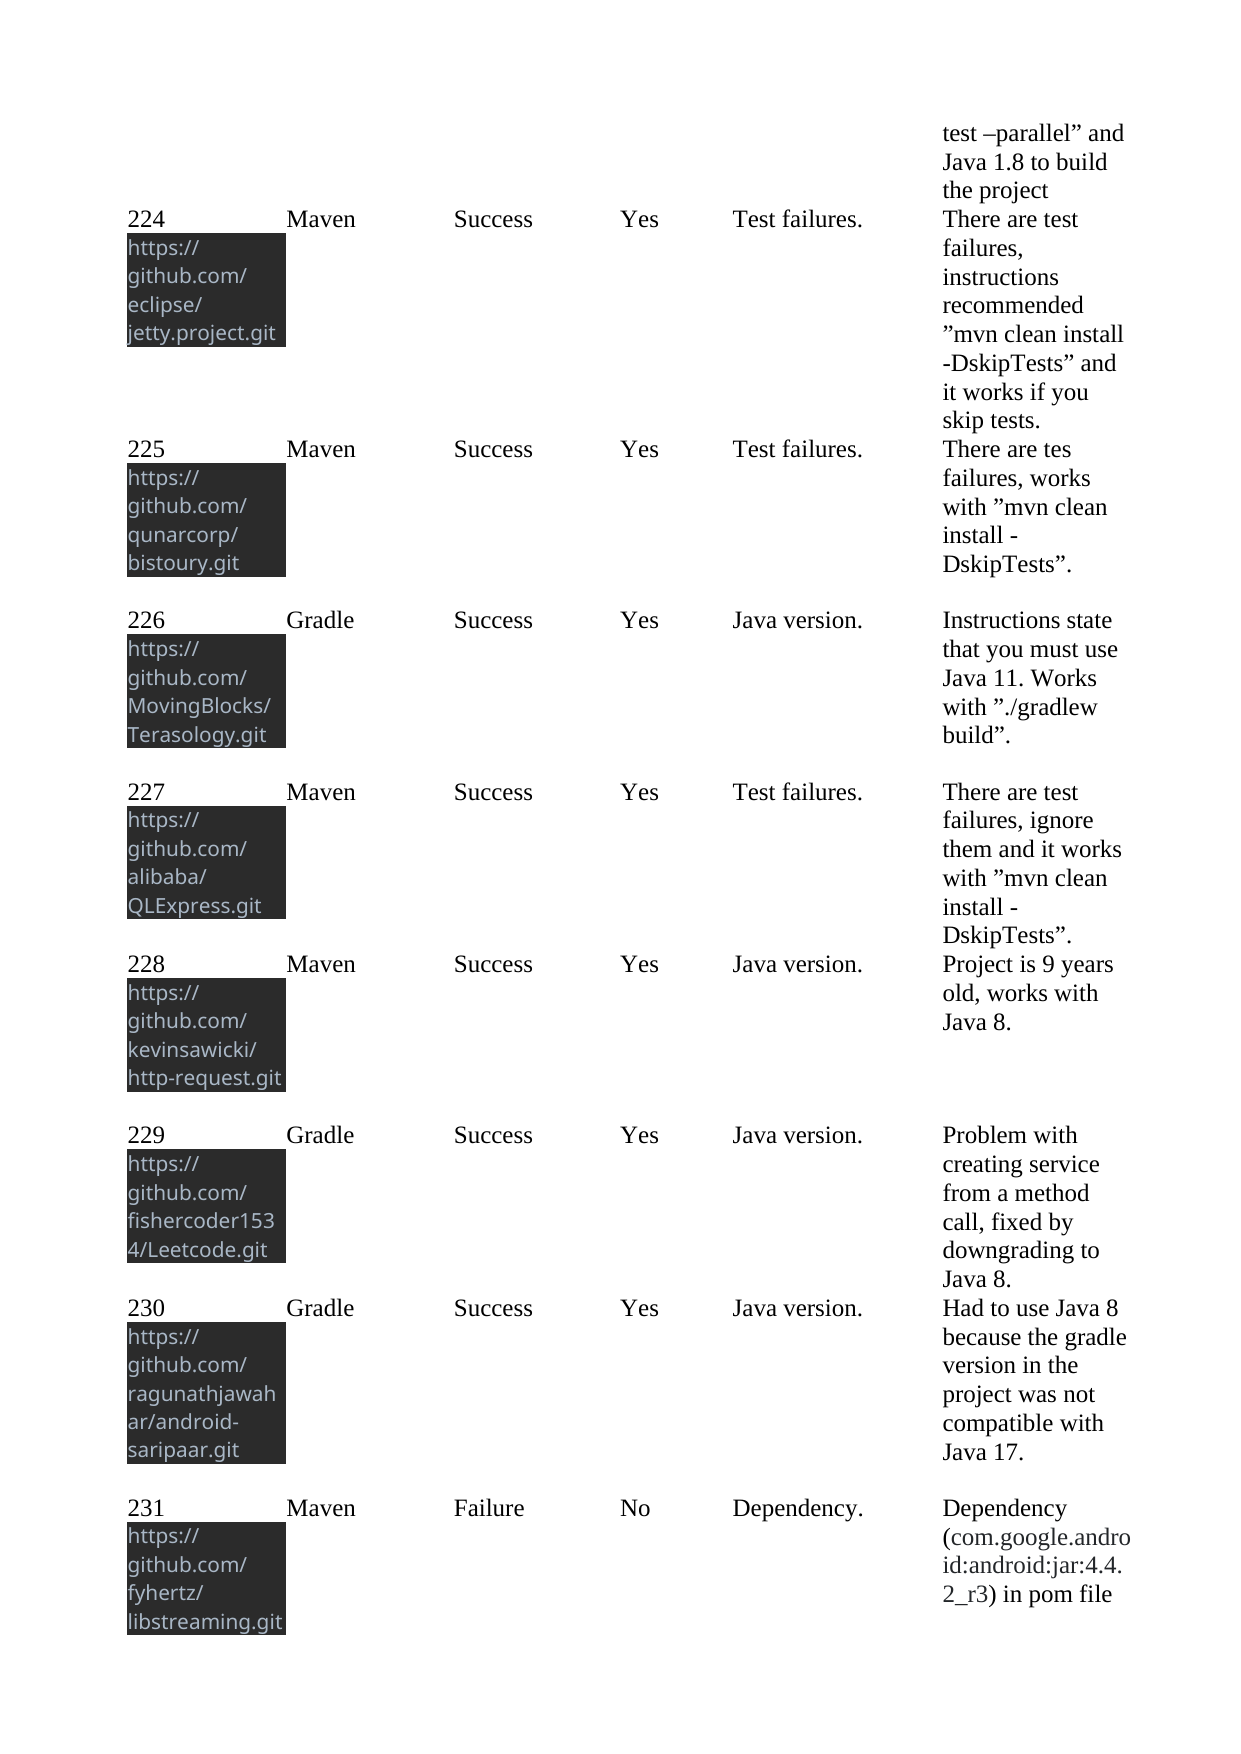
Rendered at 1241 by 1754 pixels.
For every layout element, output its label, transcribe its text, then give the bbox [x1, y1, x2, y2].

table_cell Yes [620, 606, 732, 777]
table_cell [733, 118, 942, 204]
table_cell 229 https://github.com/fishercoder1534/Leetcode.git [128, 1263, 286, 1293]
table_cell [286, 118, 454, 204]
table_cell Java version. [733, 1121, 942, 1293]
table_cell 230 https://github.com/ragunathjawahar/android-saripaar.git [128, 1464, 286, 1493]
table_cell 225 https://github.com/qunarcorp/bistoury.git [128, 434, 286, 463]
table_cell Maven [286, 204, 454, 434]
table_cell Yes [620, 1121, 732, 1293]
table_cell [620, 118, 732, 204]
table_cell Yes [620, 949, 732, 1121]
table_cell Dependency (com.google.android:android:jar:4.4.2_r3) in pom file [942, 1493, 1131, 1635]
table_cell Success [454, 777, 620, 949]
table_cell Instructions state that you must use Java 11. Works with ”./gradlew build”. [942, 606, 1131, 777]
table_cell 230 https://github.com/ragunathjawahar/android-saripaar.git [128, 1293, 286, 1322]
table_cell 228 https://github.com/kevinsawicki/http-request.git [128, 1092, 286, 1121]
table_cell No [620, 1493, 732, 1635]
table_cell Maven [286, 777, 454, 949]
table_cell Yes [620, 434, 732, 606]
table_cell Test failures. [733, 434, 942, 606]
table_cell Yes [620, 1293, 732, 1493]
table_cell 228 https://github.com/kevinsawicki/http-request.git [128, 949, 286, 978]
table_cell 225 https://github.com/qunarcorp/bistoury.git [128, 577, 286, 606]
table_cell Success [454, 434, 620, 606]
table_cell Gradle [286, 1121, 454, 1293]
table_cell test –parallel” and Java 1.8 to build the project [942, 118, 1131, 204]
table_cell There are test failures, instructions recommended ”mvn clean install -DskipTests” and it works if you skip tests. [942, 204, 1131, 434]
table_cell Maven [286, 1493, 454, 1635]
table_cell Success [454, 606, 620, 777]
table_cell Java version. [733, 949, 942, 1121]
table_cell Test failures. [733, 204, 942, 434]
table_cell Dependency. [733, 1493, 942, 1635]
table_cell Test failures. [733, 777, 942, 949]
table_cell [454, 118, 620, 204]
table_cell Problem with creating service from a method call, fixed by downgrading to Java 8. [942, 1121, 1131, 1293]
table_cell Java version. [733, 606, 942, 777]
table_cell There are tes failures, works with ”mvn clean install -DskipTests”. [942, 434, 1131, 606]
table_cell Project is 9 years old, works with Java 8. [942, 949, 1131, 1121]
table_cell Had to use Java 8 because the gradle version in the project was not compatible with Java 17. [942, 1293, 1131, 1493]
table_cell Success [454, 204, 620, 434]
table_cell There are test failures, ignore them and it works with ”mvn clean install -DskipTests”. [942, 777, 1131, 949]
table_cell 224 https://github.com/eclipse/jetty.project.git [128, 204, 286, 233]
table_cell 224 https://github.com/eclipse/jetty.project.git [128, 347, 286, 434]
table_cell 227 https://github.com/alibaba/QLExpress.git [128, 777, 286, 806]
table_cell Maven [286, 434, 454, 606]
table_cell Java version. [733, 1293, 942, 1493]
table_cell Success [454, 1293, 620, 1493]
table_cell 223 https://github.com/crate/crate.git [128, 118, 286, 204]
table_cell Gradle [286, 1293, 454, 1493]
table_cell Success [454, 1121, 620, 1293]
table_cell 226 https://github.com/MovingBlocks/Terasology.git [128, 748, 286, 777]
table_cell Failure [454, 1493, 620, 1635]
table_cell Yes [620, 777, 732, 949]
table_cell Gradle [286, 606, 454, 777]
table_cell 229 https://github.com/fishercoder1534/Leetcode.git [128, 1121, 286, 1149]
table_cell Yes [620, 204, 732, 434]
table_cell Success [454, 949, 620, 1121]
table_cell 227 https://github.com/alibaba/QLExpress.git [128, 919, 286, 949]
table_cell 231 https://github.com/fyhertz/libstreaming.git [128, 1493, 286, 1522]
table_cell Maven [286, 949, 454, 1121]
table_cell 226 https://github.com/MovingBlocks/Terasology.git [128, 606, 286, 634]
